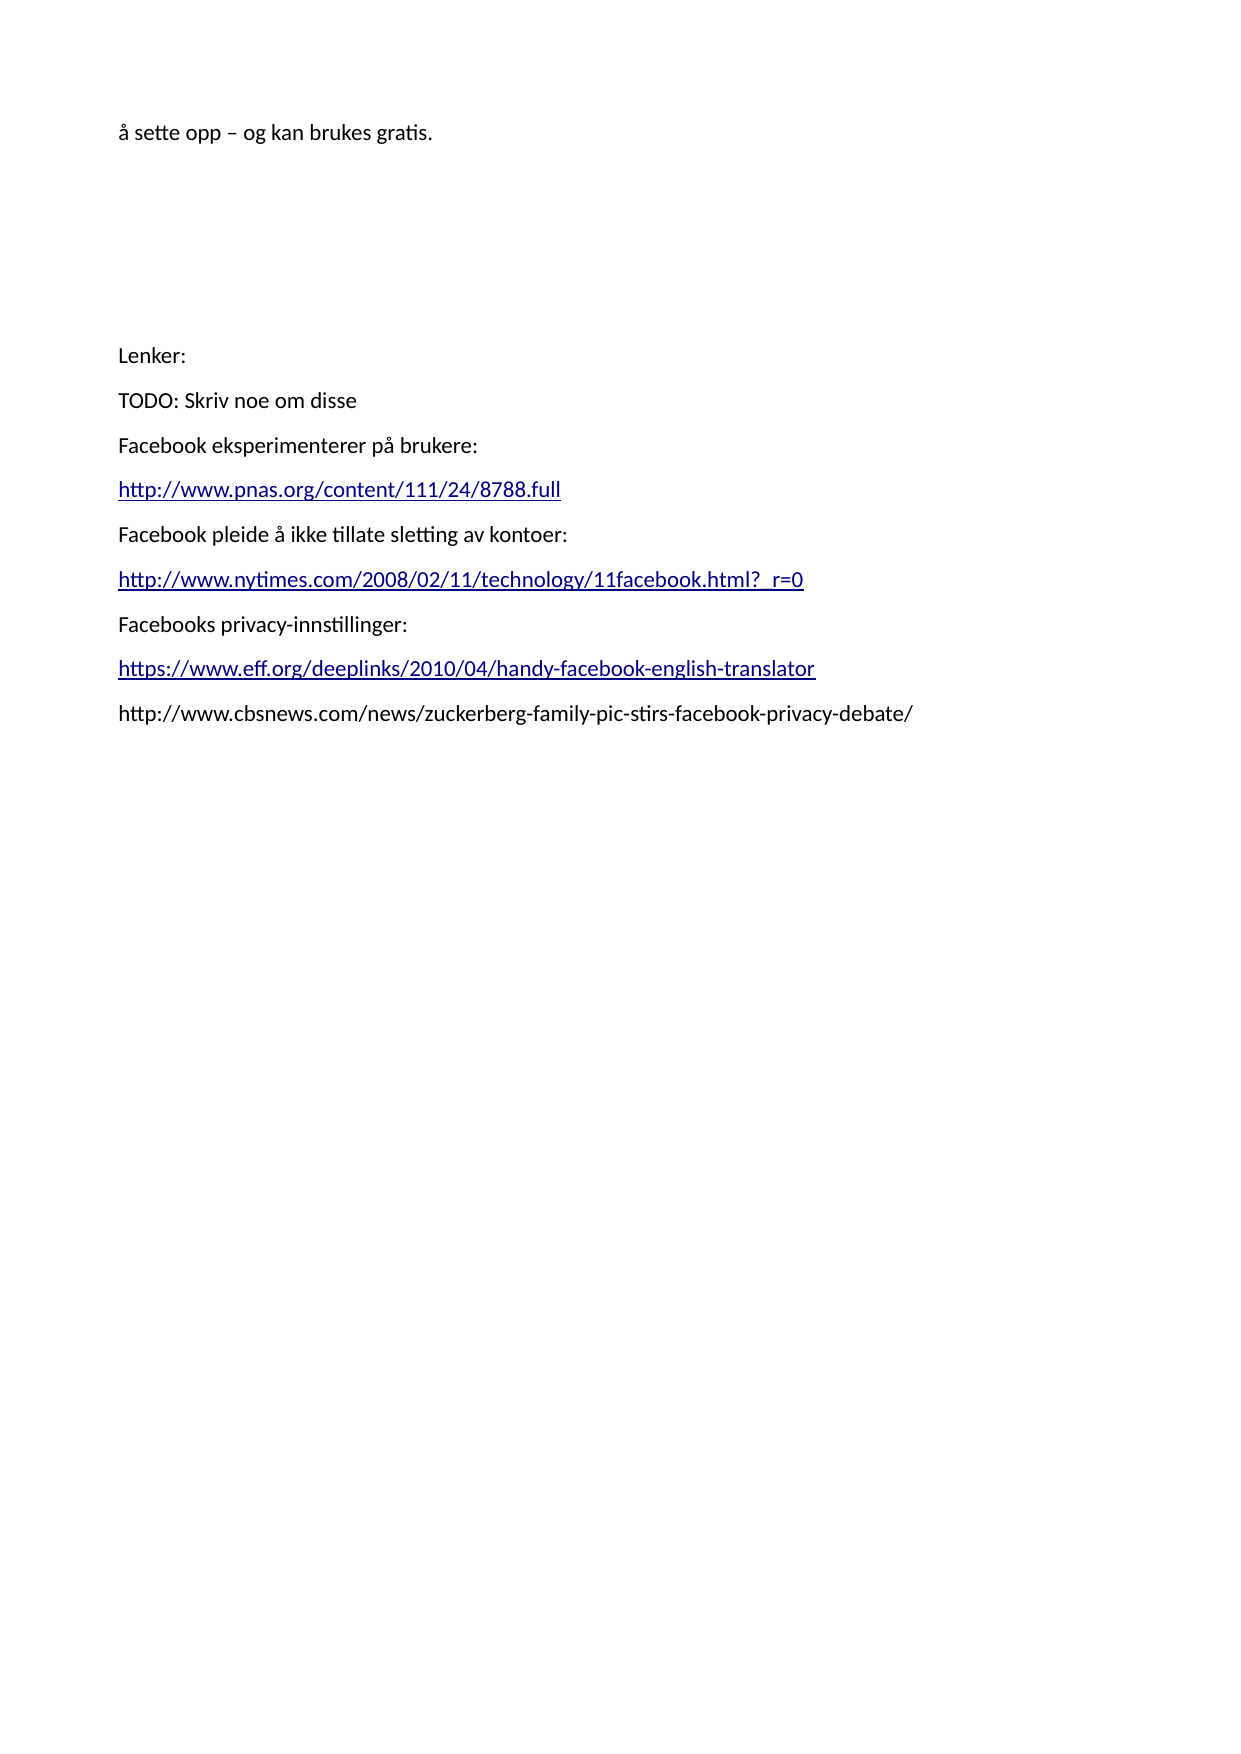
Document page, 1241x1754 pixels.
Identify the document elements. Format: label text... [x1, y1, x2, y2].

text Facebook pleide å ikke tillate sletting av kontoer: [118, 520, 1122, 548]
text https://www.eff.org/deeplinks/2010/04/handy-facebook-english-translator [118, 654, 1122, 682]
text http://www.cbsnews.com/news/zuckerberg-family-pic-stirs-facebook-privacy-debate/ [118, 699, 1122, 727]
text http://www.nytimes.com/2008/02/11/technology/11facebook.html?_r=0 [118, 565, 1122, 593]
text TODO: Skriv noe om disse [118, 386, 1122, 414]
text Lenker: [118, 342, 1122, 369]
text Facebook eksperimenterer på brukere: [118, 431, 1122, 459]
text å sette opp – og kan brukes gratis. [118, 118, 1122, 146]
text http://www.pnas.org/content/111/24/8788.full [118, 476, 1122, 504]
text Facebooks privacy-innstillinger: [118, 610, 1122, 638]
